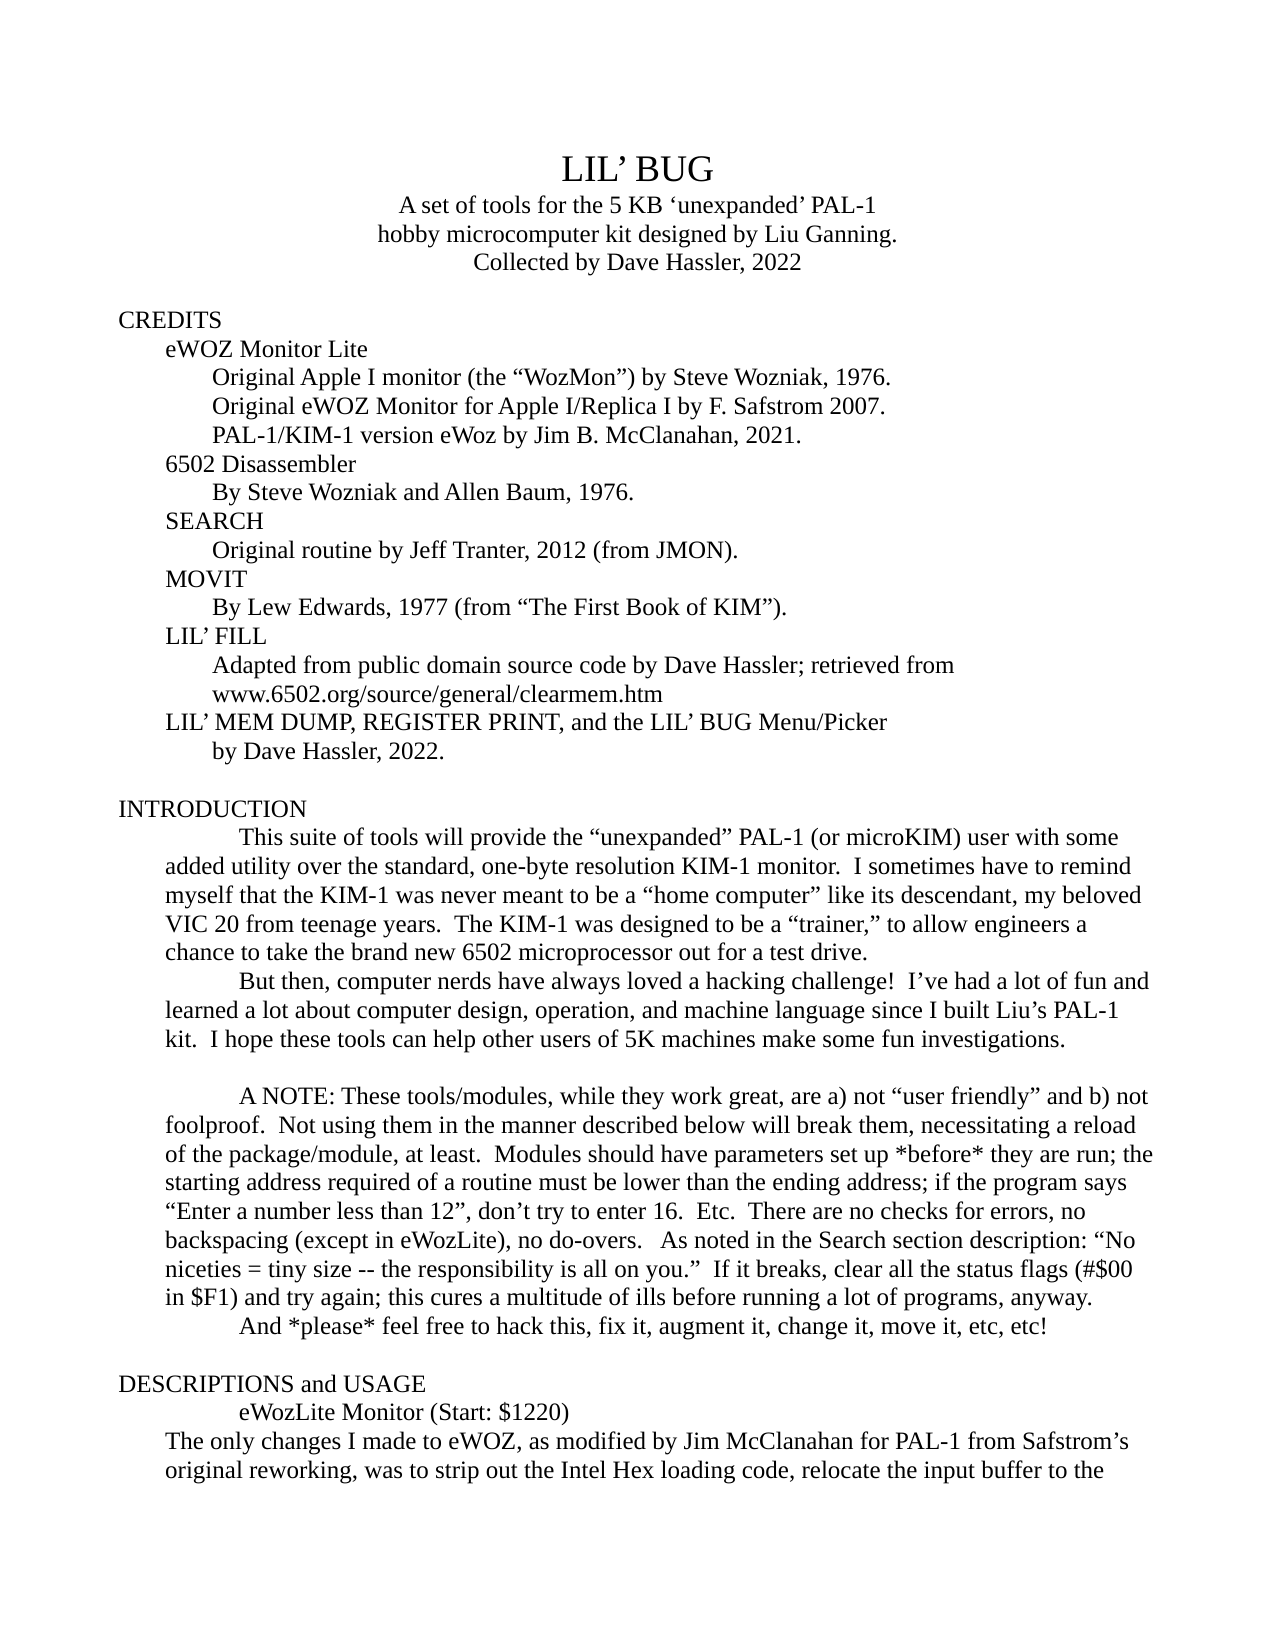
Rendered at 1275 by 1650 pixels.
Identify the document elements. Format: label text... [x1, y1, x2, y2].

text CREDITS [118, 305, 1157, 334]
text By Steve Wozniak and Allen Baum, 1976. [165, 477, 1157, 506]
text eWozLite Monitor (Start: $1220) [118, 1397, 1157, 1426]
text Original Apple I monitor (the “WozMon”) by Steve Wozniak, 1976. [165, 362, 1157, 391]
text MOVIT [165, 564, 1157, 592]
text LIL’ FILL [165, 621, 1157, 650]
text Original routine by Jeff Tranter, 2012 (from JMON). [165, 535, 1157, 564]
text Adapted from public domain source code by Dave Hassler; retrieved from [165, 650, 1157, 679]
text LIL’ MEM DUMP, REGISTER PRINT, and the LIL’ BUG Menu/Picker [165, 707, 1157, 736]
text This suite of tools will provide the “unexpanded” PAL-1 (or microKIM) user with some added utility over the standard, one-byte resolution KIM-1 monitor. I sometimes have to remind myself that the KIM-1 was never meant to be a “home computer” like its descendant, my beloved VIC 20 from teenage years. The KIM-1 was designed to be a “trainer,” to allow engineers a chance to take the brand new 6502 microprocessor out for a test drive. [118, 822, 1157, 966]
text A set of tools for the 5 KB ‘unexpanded’ PAL-1 [118, 190, 1157, 219]
text And *please* feel free to hack this, fix it, augment it, change it, move it, etc, etc! [118, 1311, 1157, 1340]
text The only changes I made to eWOZ, as modified by Jim McClanahan for PAL-1 from Safstrom’s original reworking, was to strip out the Intel Hex loading code, relocate the input buffer to the [118, 1426, 1157, 1484]
text www.6502.org/source/general/clearmem.htm [165, 679, 1157, 707]
text eWOZ Monitor Lite [165, 334, 1157, 362]
text Original eWOZ Monitor for Apple I/Replica I by F. Safstrom 2007. [165, 391, 1157, 420]
text PAL-1/KIM-1 version eWoz by Jim B. McClanahan, 2021. [165, 420, 1157, 449]
text Collected by Dave Hassler, 2022 [118, 247, 1157, 276]
text by Dave Hassler, 2022. [165, 736, 1157, 765]
text INTRODUCTION [118, 794, 1157, 822]
text DESCRIPTIONS and USAGE [118, 1369, 1157, 1397]
text hobby microcomputer kit designed by Liu Ganning. [118, 219, 1157, 247]
text 6502 Disassembler [165, 449, 1157, 477]
text But then, computer nerds have always loved a hacking challenge! I’ve had a lot of fun and learned a lot about computer design, operation, and machine language since I built Liu’s PAL-1 kit. I hope these tools can help other users of 5K machines make some fun investigations. [118, 966, 1157, 1052]
text By Lew Edwards, 1977 (from “The First Book of KIM”). [165, 592, 1157, 621]
text A NOTE: These tools/modules, while they work great, are a) not “user friendly” and b) not foolproof. Not using them in the manner described below will break them, necessitating a reload of the package/module, at least. Modules should have parameters set up *before* they are run; the starting address required of a routine must be lower than the ending address; if the program says “Enter a number less than 12”, don’t try to enter 16. Etc. There are no checks for errors, no backspacing (except in eWozLite), no do-overs. As noted in the Search section description: “No niceties = tiny size -- the responsibility is all on you.” If it breaks, clear all the status flags (#$00 in $F1) and try again; this cures a multitude of ills before running a lot of programs, anyway. [118, 1081, 1157, 1311]
text SEARCH [165, 506, 1157, 535]
text LIL’ BUG [118, 147, 1157, 190]
